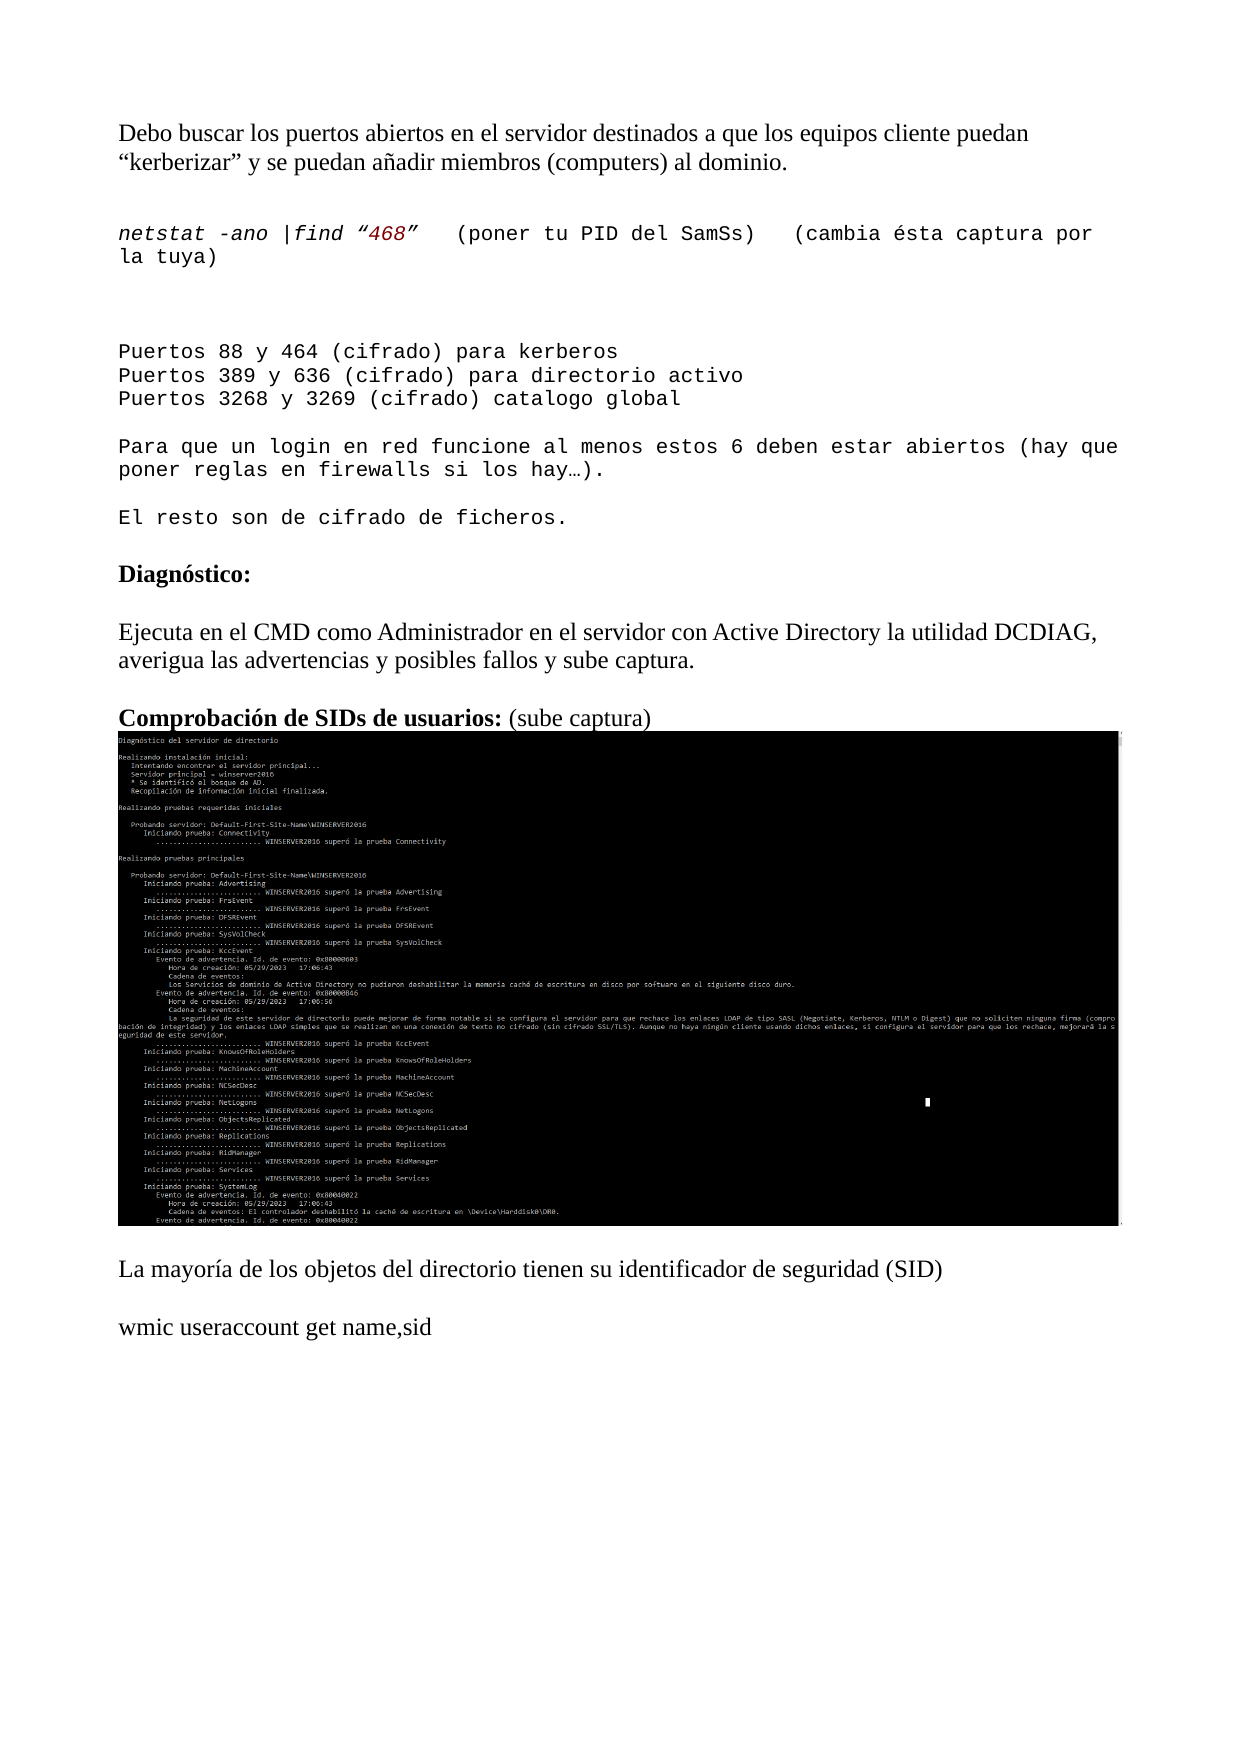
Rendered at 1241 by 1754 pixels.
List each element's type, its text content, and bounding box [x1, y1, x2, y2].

text La mayoría de los objetos del directorio tienen su identificador de seguridad (SID) [118, 1254, 1122, 1283]
text Puertos 88 y 464 (cifrado) para kerberos [118, 341, 1122, 365]
text Ejecuta en el CMD como Administrador en el servidor con Active Directory la utilidad DCDIAG, averigua las advertencias y posibles fallos y sube captura. [118, 617, 1122, 674]
text Comprobación de SIDs de usuarios: (sube captura) [118, 703, 1122, 731]
text Diagnóstico: [118, 559, 1122, 588]
text Puertos 3268 y 3269 (cifrado) catalogo global [118, 388, 1122, 412]
text wmic useraccount get name,sid [118, 1312, 1122, 1341]
text Para que un login en red funcione al menos estos 6 deben estar abiertos (hay que poner reglas en firewalls si los hay…). [118, 436, 1122, 483]
text Debo buscar los puertos abiertos en el servidor destinados a que los equipos cliente puedan “kerberizar” y se puedan añadir miembros (computers) al dominio. [118, 118, 1122, 176]
text El resto son de cifrado de ficheros. [118, 507, 1122, 530]
text netstat -ano |find “468” (poner tu PID del SamSs) (cambia ésta captura por la tuya) [118, 223, 1122, 270]
text Puertos 389 y 636 (cifrado) para directorio activo [118, 365, 1122, 388]
